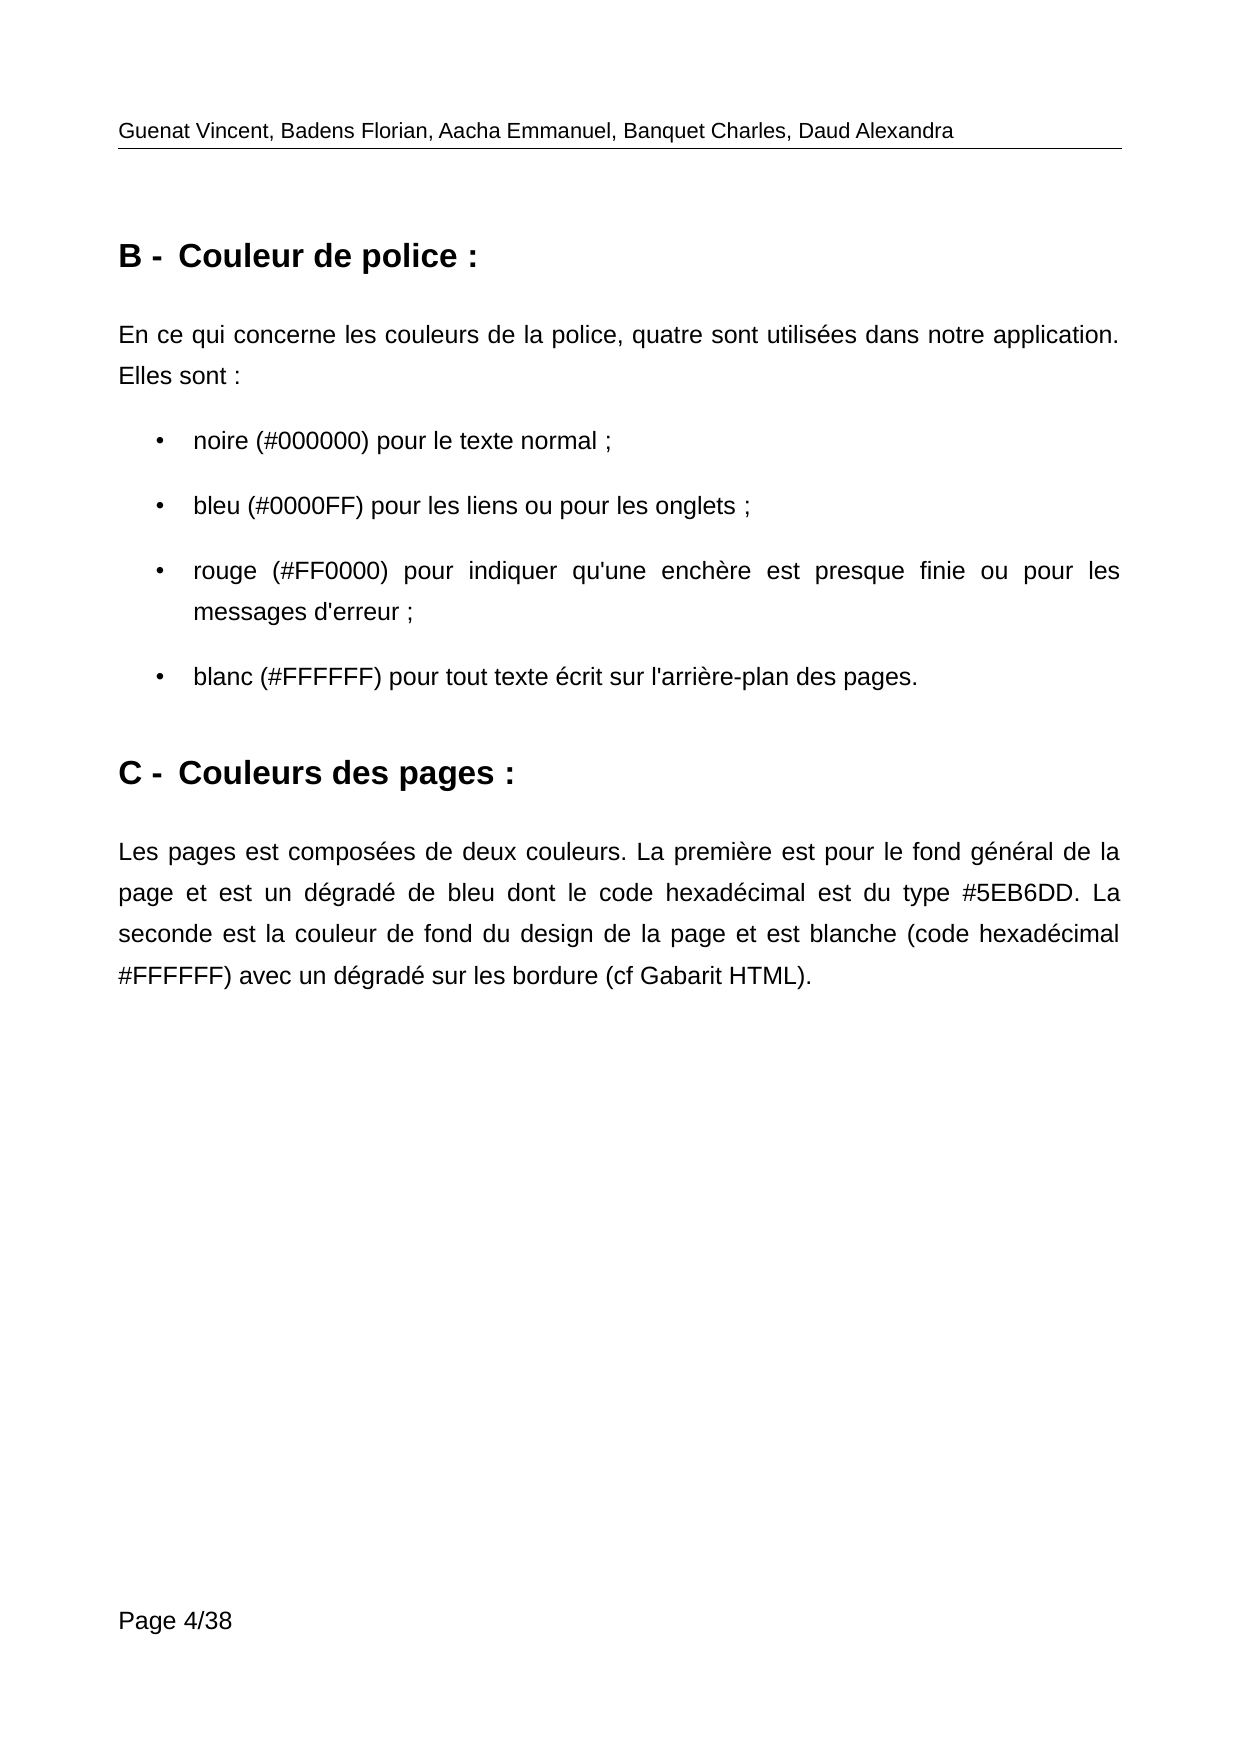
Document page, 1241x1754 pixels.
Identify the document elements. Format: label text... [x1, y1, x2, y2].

text En ce qui concerne les couleurs de la police, quatre sont utilisées dans notre application. Elles sont : [118, 310, 1122, 393]
list noire (#000000) pour le texte normal ; [156, 416, 1122, 458]
list blanc (#FFFFFF) pour tout texte écrit sur l'arrière-plan des pages. [156, 653, 1122, 694]
list bleu (#0000FF) pour les liens ou pour les onglets ; [156, 481, 1122, 523]
text Les pages est composées de deux couleurs. La première est pour le fond général de la page et est un dégradé de bleu dont le code hexadécimal est du type #5EB6DD. La seconde est la couleur de fond du design de la page et est blanche (code hexadécimal #FFFFFF) avec un dégradé sur les bordure (cf Gabarit HTML). [118, 827, 1122, 992]
subtitle Couleurs des pages : [118, 753, 1122, 792]
subtitle Couleur de police : [118, 236, 1122, 274]
list rouge (#FF0000) pour indiquer qu'une enchère est presque finie ou pour les messages d'erreur ; [156, 546, 1122, 629]
